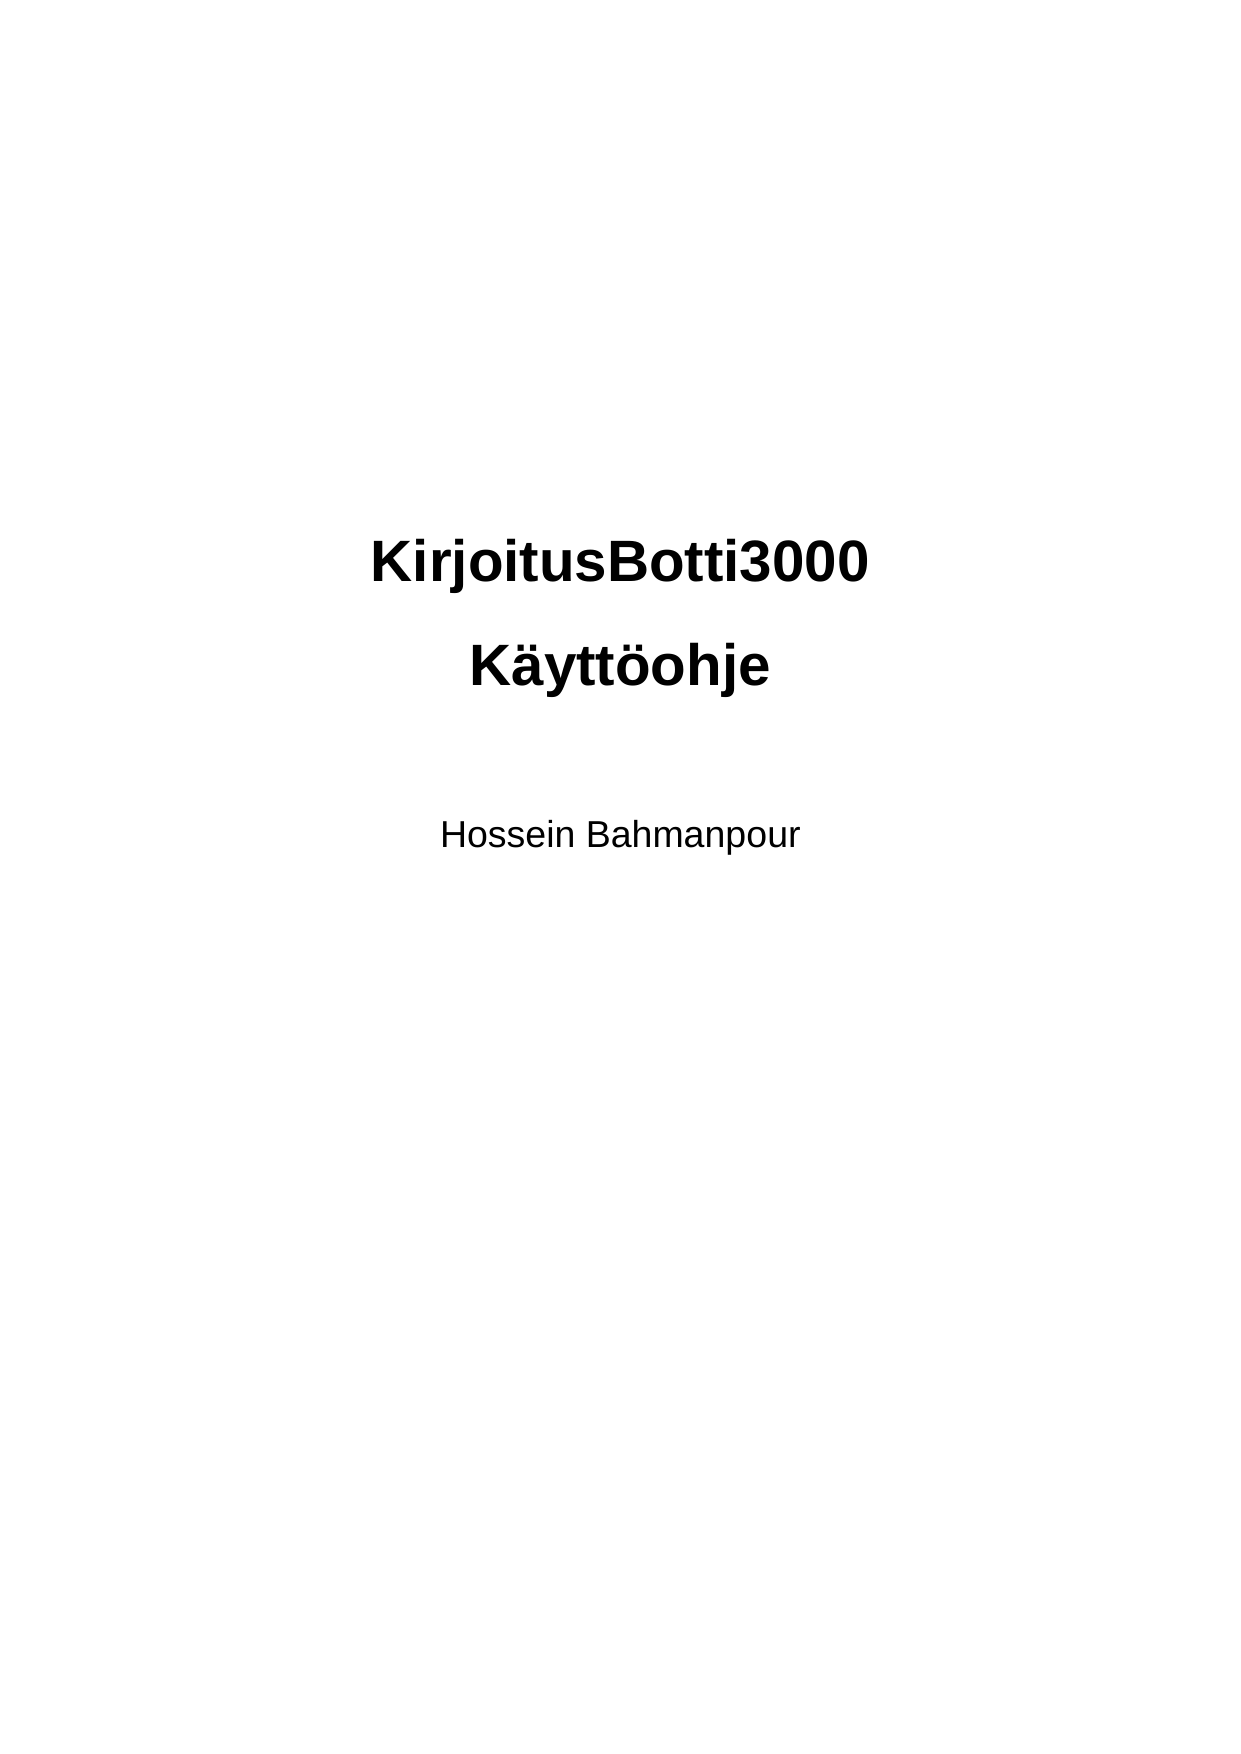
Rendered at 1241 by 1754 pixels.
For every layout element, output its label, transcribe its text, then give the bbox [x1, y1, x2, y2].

title Käyttöohje [118, 631, 1122, 698]
subtitle Hossein Bahmanpour [118, 813, 1122, 856]
title KirjoitusBotti3000 [118, 526, 1122, 593]
